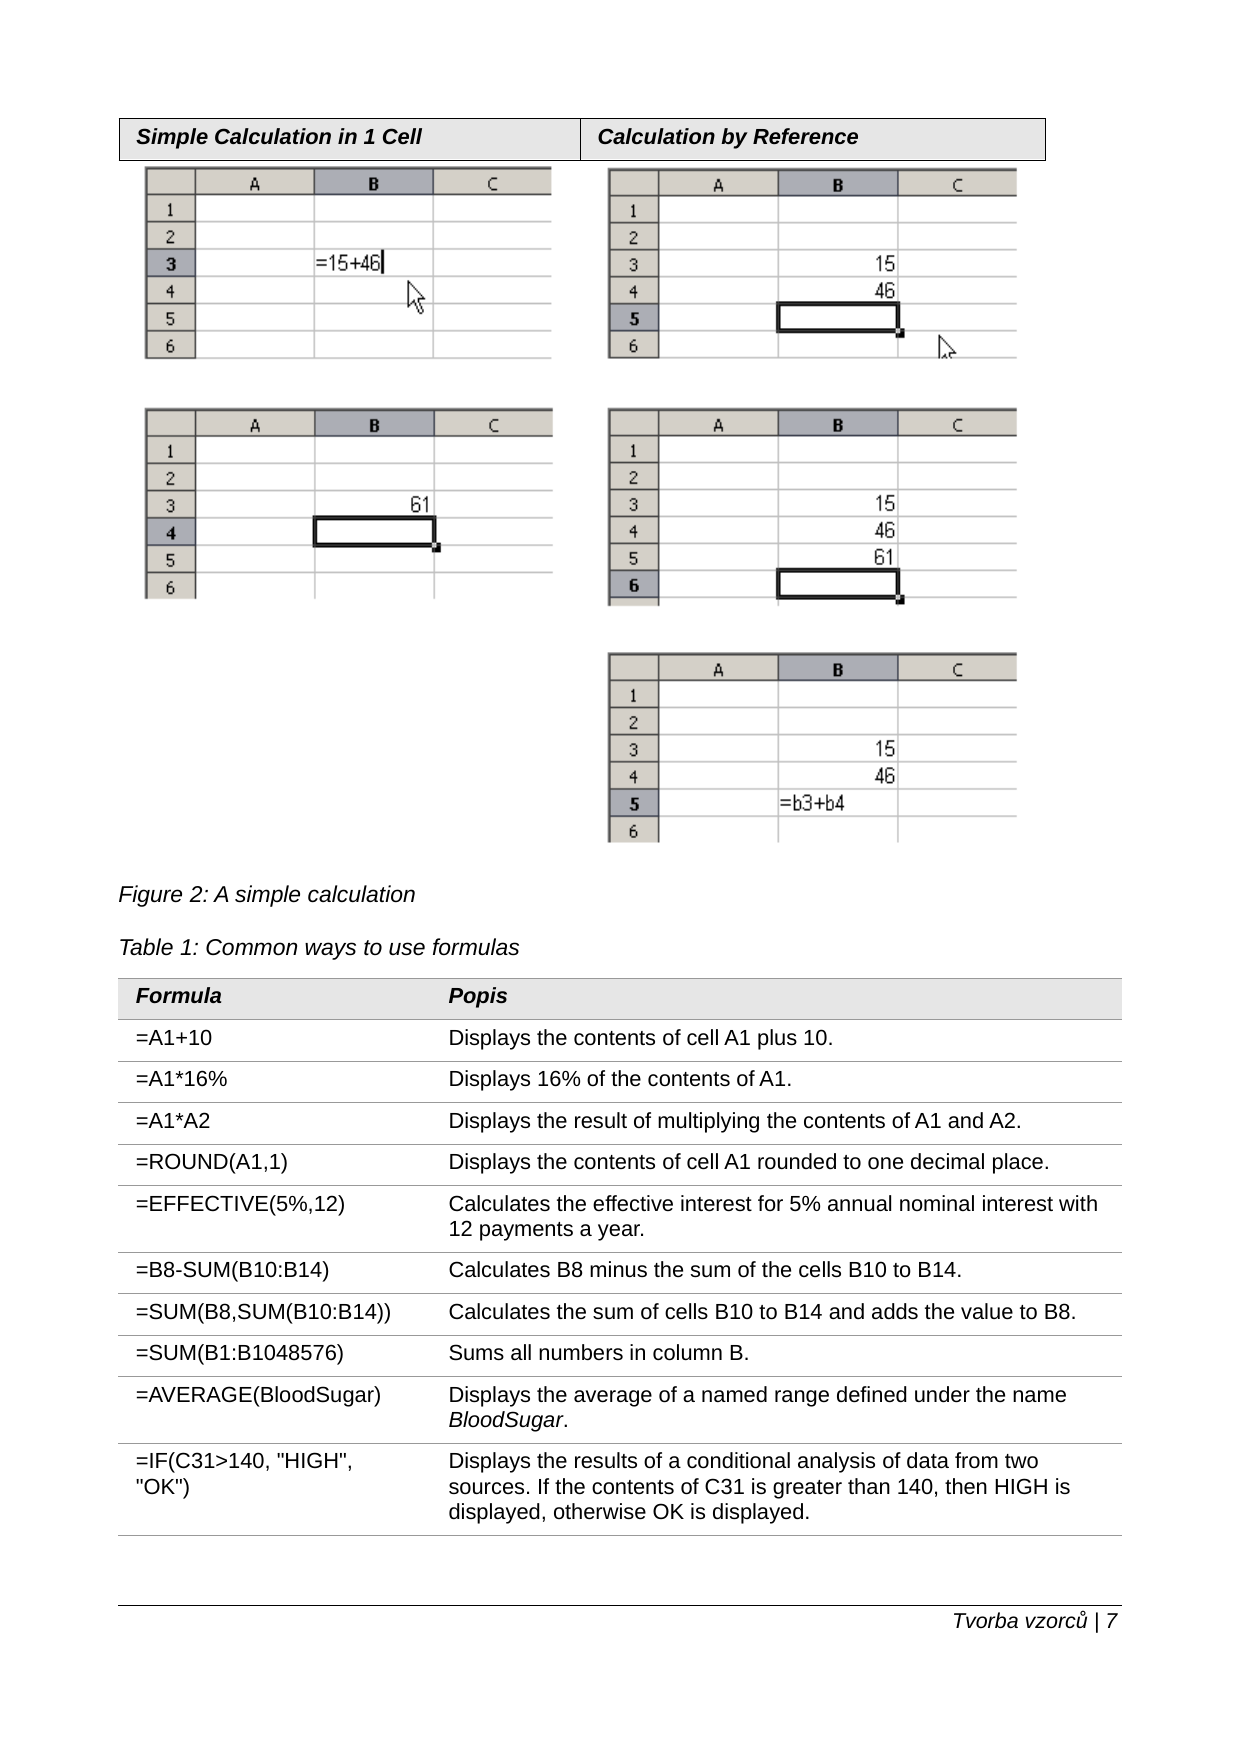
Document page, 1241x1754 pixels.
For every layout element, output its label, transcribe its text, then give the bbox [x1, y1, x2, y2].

picture [142, 405, 556, 604]
table_cell =IF(C31>140, "HIGH", "OK") [118, 1444, 431, 1534]
table_cell [580, 400, 1045, 646]
table_cell =SUM(B1:B1048576) [118, 1336, 431, 1376]
table_cell Displays the contents of cell A1 rounded to one decimal place. [431, 1145, 1122, 1185]
table_header Calculation by Reference [581, 119, 1045, 159]
table_cell [580, 161, 1045, 399]
table_header Formula [118, 979, 431, 1019]
table_cell [119, 646, 580, 881]
table_cell Displays the contents of cell A1 plus 10. [431, 1020, 1122, 1061]
picture [605, 165, 1020, 362]
table_cell Calculates the sum of cells B10 to B14 and adds the value to B8. [431, 1294, 1122, 1334]
picture [142, 165, 556, 364]
table_cell [119, 161, 580, 399]
table_cell Sums all numbers in column B. [431, 1336, 1122, 1376]
table_cell =A1*16% [118, 1062, 431, 1102]
table_cell Calculates the effective interest for 5% annual nominal interest with 12 payments a year. [431, 1186, 1122, 1252]
table_cell =SUM(B8,SUM(B10:B14)) [118, 1294, 431, 1334]
text Table 1: Common ways to use formulas [118, 933, 1122, 960]
table_header Simple Calculation in 1 Cell [120, 119, 580, 159]
table_cell =EFFECTIVE(5%,12) [118, 1186, 431, 1252]
table_cell =A1*A2 [118, 1103, 431, 1143]
picture [605, 405, 1020, 611]
table_cell =AVERAGE(BloodSugar) [118, 1377, 431, 1443]
table_cell =A1+10 [118, 1020, 431, 1061]
text Figure 2: A simple calculation [118, 881, 1122, 907]
table_cell =B8-SUM(B10:B14) [118, 1253, 431, 1293]
table_header Popis [431, 979, 1122, 1019]
table_cell Calculates B8 minus the sum of the cells B10 to B14. [431, 1253, 1122, 1293]
table_cell Displays the average of a named range defined under the name BloodSugar. [431, 1377, 1122, 1443]
table_cell =ROUND(A1,1) [118, 1145, 431, 1185]
table_cell [119, 400, 580, 646]
picture [605, 652, 1020, 846]
table_cell [580, 646, 1045, 881]
table_cell Displays the result of multiplying the contents of A1 and A2. [431, 1103, 1122, 1143]
table_cell Displays the results of a conditional analysis of data from two sources. If the contents of C31 is greater than 140, then HIGH is displayed, otherwise OK is displayed. [431, 1444, 1122, 1534]
table_cell Displays 16% of the contents of A1. [431, 1062, 1122, 1102]
